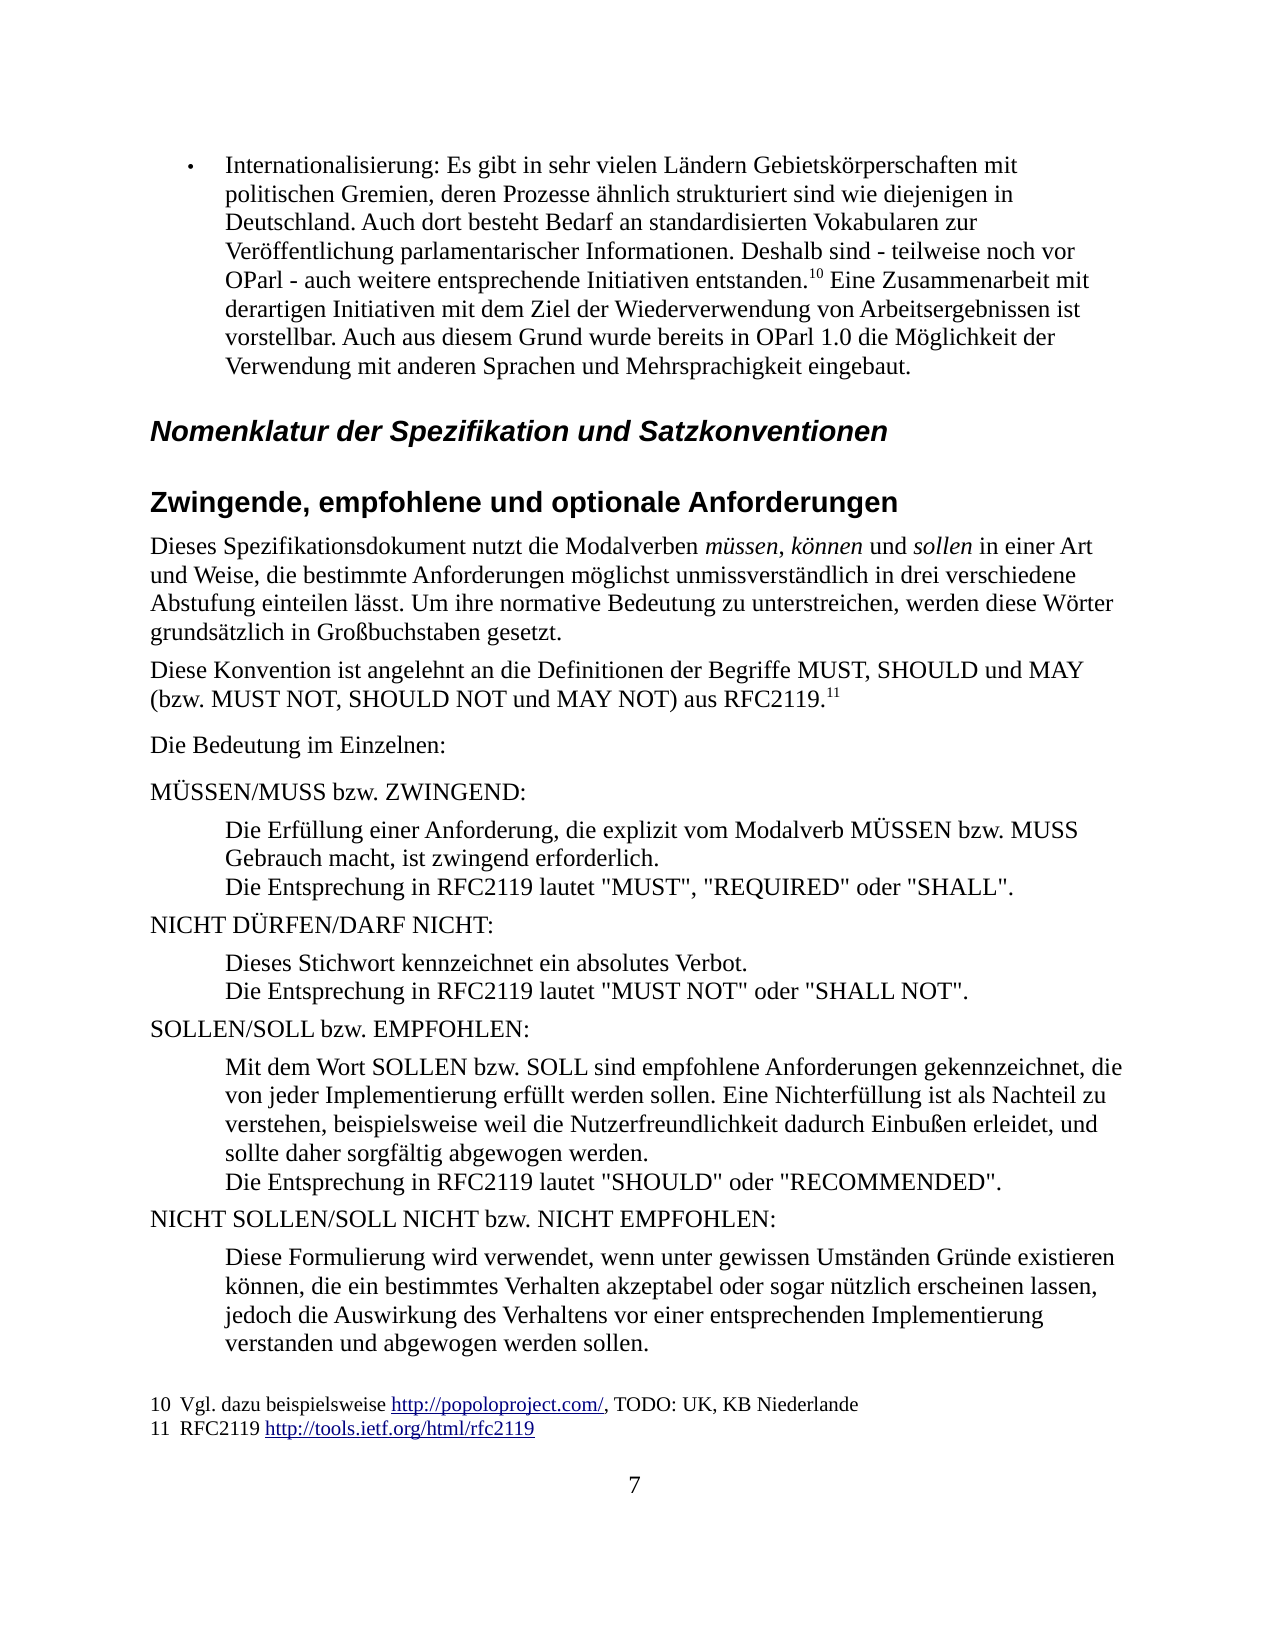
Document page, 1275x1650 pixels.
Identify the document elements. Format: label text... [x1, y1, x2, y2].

text SOLLEN/SOLL bzw. EMPFOHLEN: [150, 1014, 1125, 1043]
text Dieses Stichwort kennzeichnet ein absolutes Verbot. [225, 948, 1125, 976]
text Dieses Spezifikationsdokument nutzt die Modalverben müssen, können und sollen in einer Art und Weise, die bestimmte Anforderungen möglichst unmissverständlich in drei verschiedene Abstufung einteilen lässt. Um ihre normative Bedeutung zu unterstreichen, werden diese Wörter grundsätzlich in Großbuchstaben gesetzt. [150, 531, 1125, 646]
text Die Entsprechung in RFC2119 lautet "SHOULD" oder "RECOMMENDED". [225, 1167, 1125, 1196]
text MÜSSEN/MUSS bzw. ZWINGEND: [150, 777, 1125, 806]
subtitle Nomenklatur der Spezifikation und Satzkonventionen [150, 414, 1125, 447]
text Die Bedeutung im Einzelnen: [150, 730, 1125, 759]
text NICHT DÜRFEN/DARF NICHT: [150, 910, 1125, 939]
subtitle Zwingende, empfohlene und optionale Anforderungen [150, 485, 1125, 518]
text Die Entsprechung in RFC2119 lautet "MUST NOT" oder "SHALL NOT". [225, 976, 1125, 1005]
text Mit dem Wort SOLLEN bzw. SOLL sind empfohlene Anforderungen gekennzeichnet, die von jeder Implementierung erfüllt werden sollen. Eine Nichterfüllung ist als Nachteil zu verstehen, beispielsweise weil die Nutzerfreundlichkeit dadurch Einbußen erleidet, und sollte daher sorgfältig abgewogen werden. [225, 1052, 1125, 1167]
text Diese Konvention ist angelehnt an die Definitionen der Begriffe MUST, SHOULD und MAY (bzw. MUST NOT, SHOULD NOT und MAY NOT) aus RFC2119. [150, 655, 1125, 712]
list Internationalisierung: Es gibt in sehr vielen Ländern Gebietskörperschaften mit politischen Gremien, deren Prozesse ähnlich strukturiert sind wie diejenigen in Deutschland. Auch dort besteht Bedarf an standardisierten Vokabularen zur Veröffentlichung parlamentarischer Informationen. Deshalb sind - teilweise noch vor OParl - auch weitere entsprechende Initiativen entstanden. Eine Zusammenarbeit mit derartigen Initiativen mit dem Ziel der Wiederverwendung von Arbeitsergebnissen ist vorstellbar. Auch aus diesem Grund wurde bereits in OParl 1.0 die Möglichkeit der Verwendung mit anderen Sprachen und Mehrsprachigkeit eingebaut. [187, 150, 1125, 380]
text Diese Formulierung wird verwendet, wenn unter gewissen Umständen Gründe existieren können, die ein bestimmtes Verhalten akzeptabel oder sogar nützlich erscheinen lassen, jedoch die Auswirkung des Verhaltens vor einer entsprechenden Implementierung verstanden und abgewogen werden sollen. [225, 1242, 1125, 1357]
text NICHT SOLLEN/SOLL NICHT bzw. NICHT EMPFOHLEN: [150, 1204, 1125, 1233]
text RFC2119 http://tools.ietf.org/html/rfc2119 [150, 1416, 1125, 1440]
text Die Erfüllung einer Anforderung, die explizit vom Modalverb MÜSSEN bzw. MUSS Gebrauch macht, ist zwingend erforderlich. [225, 815, 1125, 872]
list Vgl. dazu beispielsweise http://popoloproject.com/, TODO: UK, KB Niederlande [150, 1392, 1125, 1416]
text Die Entsprechung in RFC2119 lautet "MUST", "REQUIRED" oder "SHALL". [225, 872, 1125, 901]
